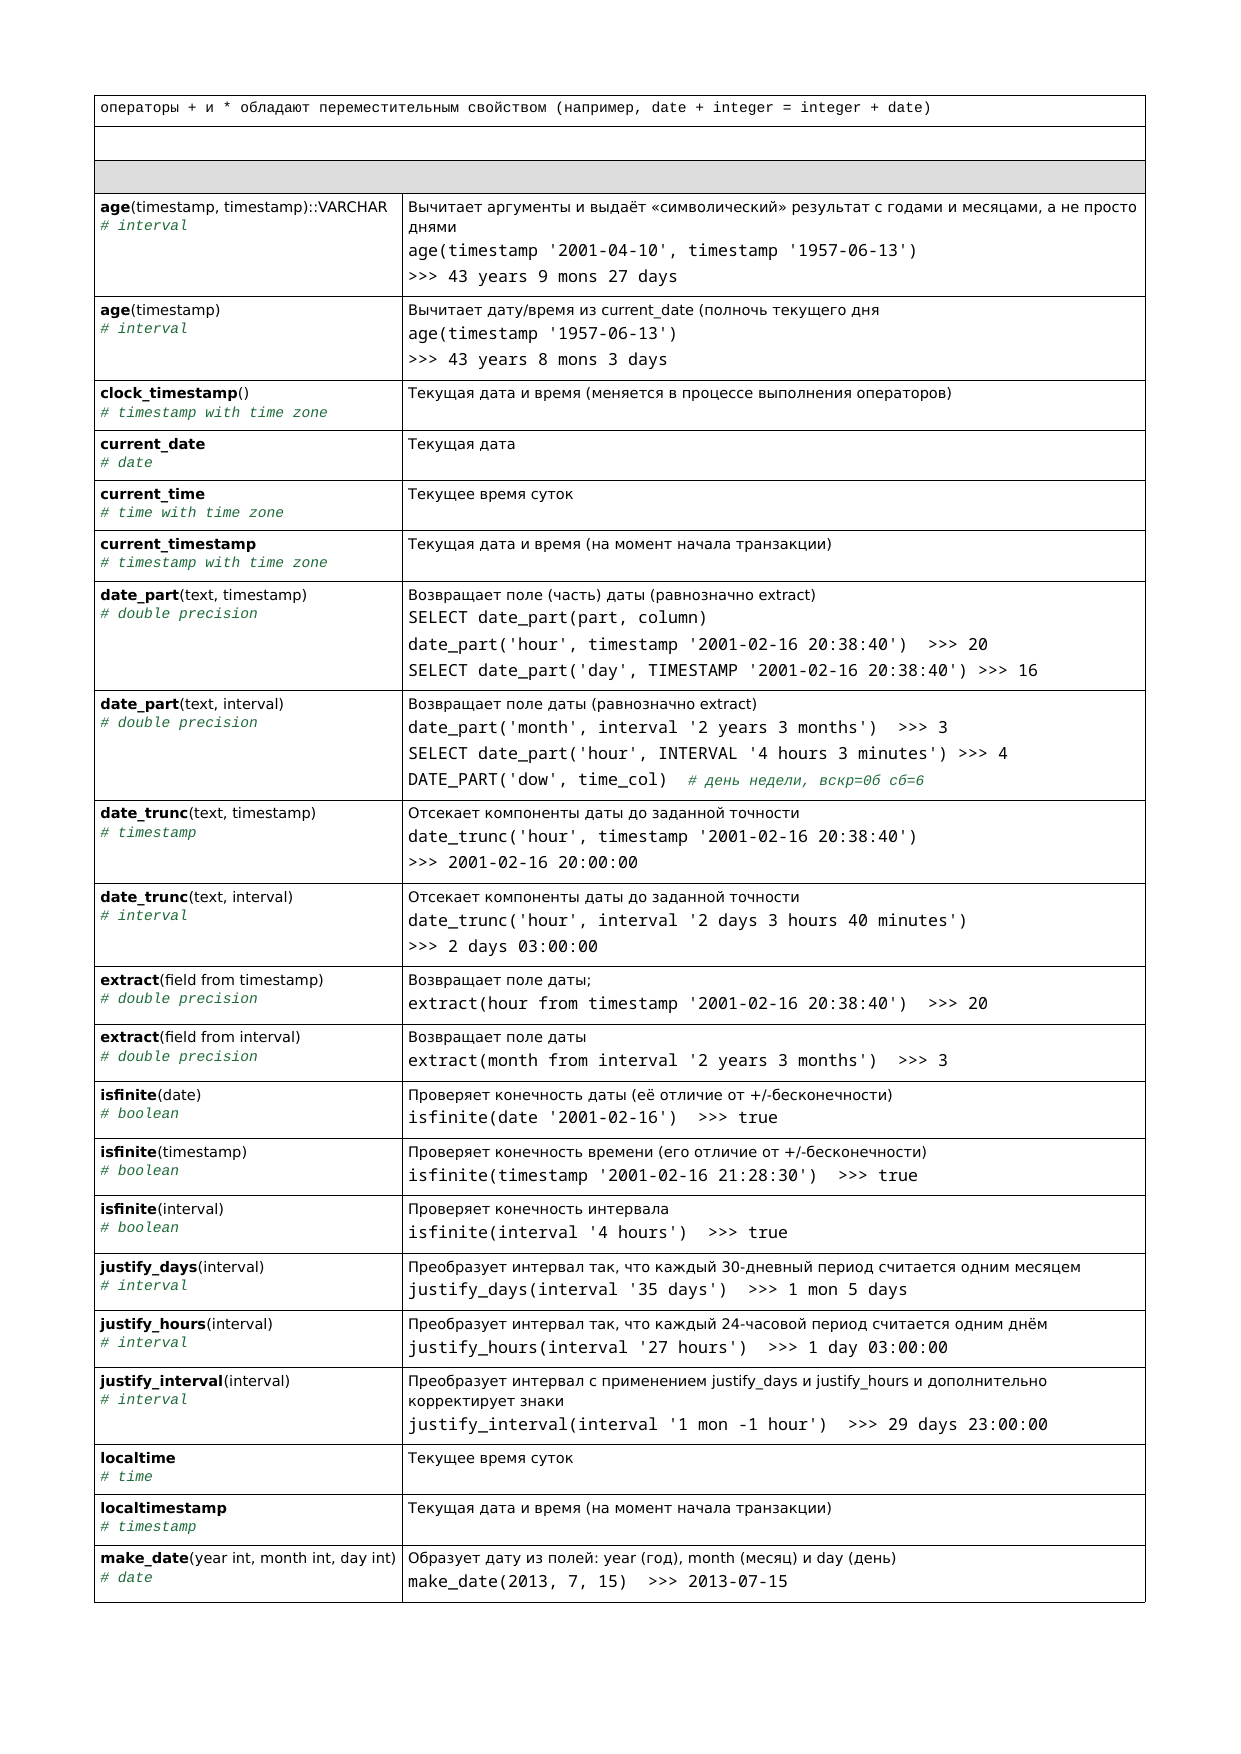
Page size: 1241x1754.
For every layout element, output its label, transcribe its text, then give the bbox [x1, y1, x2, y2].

table_cell current_time # time with time zone [95, 481, 402, 530]
table_cell age(timestamp, timestamp)::VARCHAR # interval [95, 194, 402, 296]
table_cell Вычитает дату/время из current_date (полночь текущего дня age(timestamp '1957-06-13') >>> 43 years 8 mons 3 days [403, 297, 1145, 379]
table_cell Возвращает поле даты (равнозначно extract) date_part('month', interval '2 years 3 months') >>> 3 SELECT date_part('hour', INTERVAL '4 hours 3 minutes') >>> 4 DATE_PART('dow', time_col) # день недели, вскр=0б сб=6 [403, 691, 1145, 799]
table_cell Образует дату из полей: year (год), month (месяц) и day (день) make_date(2013, 7, 15) >>> 2013-07-15 [403, 1546, 1145, 1602]
table_cell Текущая дата и время (на момент начала транзакции) [403, 1495, 1145, 1544]
table_cell [95, 161, 1145, 193]
table_cell [95, 127, 1145, 160]
table_cell Текущее время суток [403, 481, 1145, 530]
table_cell Преобразует интервал так, что каждый 24-часовой период считается одним днём justify_hours(interval '27 hours') >>> 1 day 03:00:00 [403, 1311, 1145, 1367]
table_cell Текущая дата [403, 431, 1145, 480]
table_cell isfinite(timestamp) # boolean [95, 1139, 402, 1195]
table_cell justify_interval(interval) # interval [95, 1368, 402, 1444]
table_cell Преобразует интервал с применением justify_days и justify_hours и дополнительно корректирует знаки justify_interval(interval '1 mon -1 hour') >>> 29 days 23:00:00 [403, 1368, 1145, 1444]
table_cell extract(field from interval) # double precision [95, 1025, 402, 1081]
table_cell current_date # date [95, 431, 402, 480]
table_cell clock_timestamp() # timestamp with time zone [95, 381, 402, 430]
table_cell date_part(text, interval) # double precision [95, 691, 402, 799]
table_cell justify_hours(interval) # interval [95, 1311, 402, 1367]
table_cell make_date(year int, month int, day int) # date [95, 1546, 402, 1602]
table_cell Отсекает компоненты даты до заданной точности date_trunc('hour', interval '2 days 3 hours 40 minutes') >>> 2 days 03:00:00 [403, 884, 1145, 966]
table_cell age(timestamp) # interval [95, 297, 402, 379]
table_cell current_timestamp # timestamp with time zone [95, 531, 402, 581]
table_cell Вычитает аргументы и выдаёт «символический» результат с годами и месяцами, а не просто днями age(timestamp '2001-04-10', timestamp '1957-06-13') >>> 43 years 9 mons 27 days [403, 194, 1145, 296]
table_cell Текущая дата и время (на момент начала транзакции) [403, 531, 1145, 581]
table_cell Проверяет конечность времени (его отличие от +/-бесконечности) isfinite(timestamp '2001-02-16 21:28:30') >>> true [403, 1139, 1145, 1195]
table_cell localtimestamp # timestamp [95, 1495, 402, 1544]
table_cell extract(field from timestamp) # double precision [95, 967, 402, 1023]
table_cell Преобразует интервал так, что каждый 30-дневный период считается одним месяцем justify_days(interval '35 days') >>> 1 mon 5 days [403, 1254, 1145, 1310]
table_cell date_trunc(text, timestamp) # timestamp [95, 801, 402, 883]
table_cell isfinite(date) # boolean [95, 1082, 402, 1138]
table_cell date_trunc(text, interval) # interval [95, 884, 402, 966]
table_cell Проверяет конечность даты (её отличие от +/-бесконечности) isfinite(date '2001-02-16') >>> true [403, 1082, 1145, 1138]
table_cell операторы + и * обладают переместительным свойством (например, date + integer = integer + date) [95, 96, 1145, 126]
table_cell date_part(text, timestamp) # double precision [95, 582, 402, 690]
table_cell Текущая дата и время (меняется в процессе выполнения операторов) [403, 381, 1145, 430]
table_cell Текущее время суток [403, 1445, 1145, 1494]
table_cell Проверяет конечность интервала isfinite(interval '4 hours') >>> true [403, 1196, 1145, 1253]
table_cell localtime # time [95, 1445, 402, 1494]
table_cell justify_days(interval) # interval [95, 1254, 402, 1310]
table_cell isfinite(interval) # boolean [95, 1196, 402, 1253]
table_cell Возвращает поле (часть) даты (равнозначно extract) SELECT date_part(part, column) date_part('hour', timestamp '2001-02-16 20:38:40') >>> 20 SELECT date_part('day', TIMESTAMP '2001-02-16 20:38:40') >>> 16 [403, 582, 1145, 690]
table_cell Отсекает компоненты даты до заданной точности date_trunc('hour', timestamp '2001-02-16 20:38:40') >>> 2001-02-16 20:00:00 [403, 801, 1145, 883]
table_cell Возвращает поле даты extract(month from interval '2 years 3 months') >>> 3 [403, 1025, 1145, 1081]
table_cell Возвращает поле даты; extract(hour from timestamp '2001-02-16 20:38:40') >>> 20 [403, 967, 1145, 1023]
